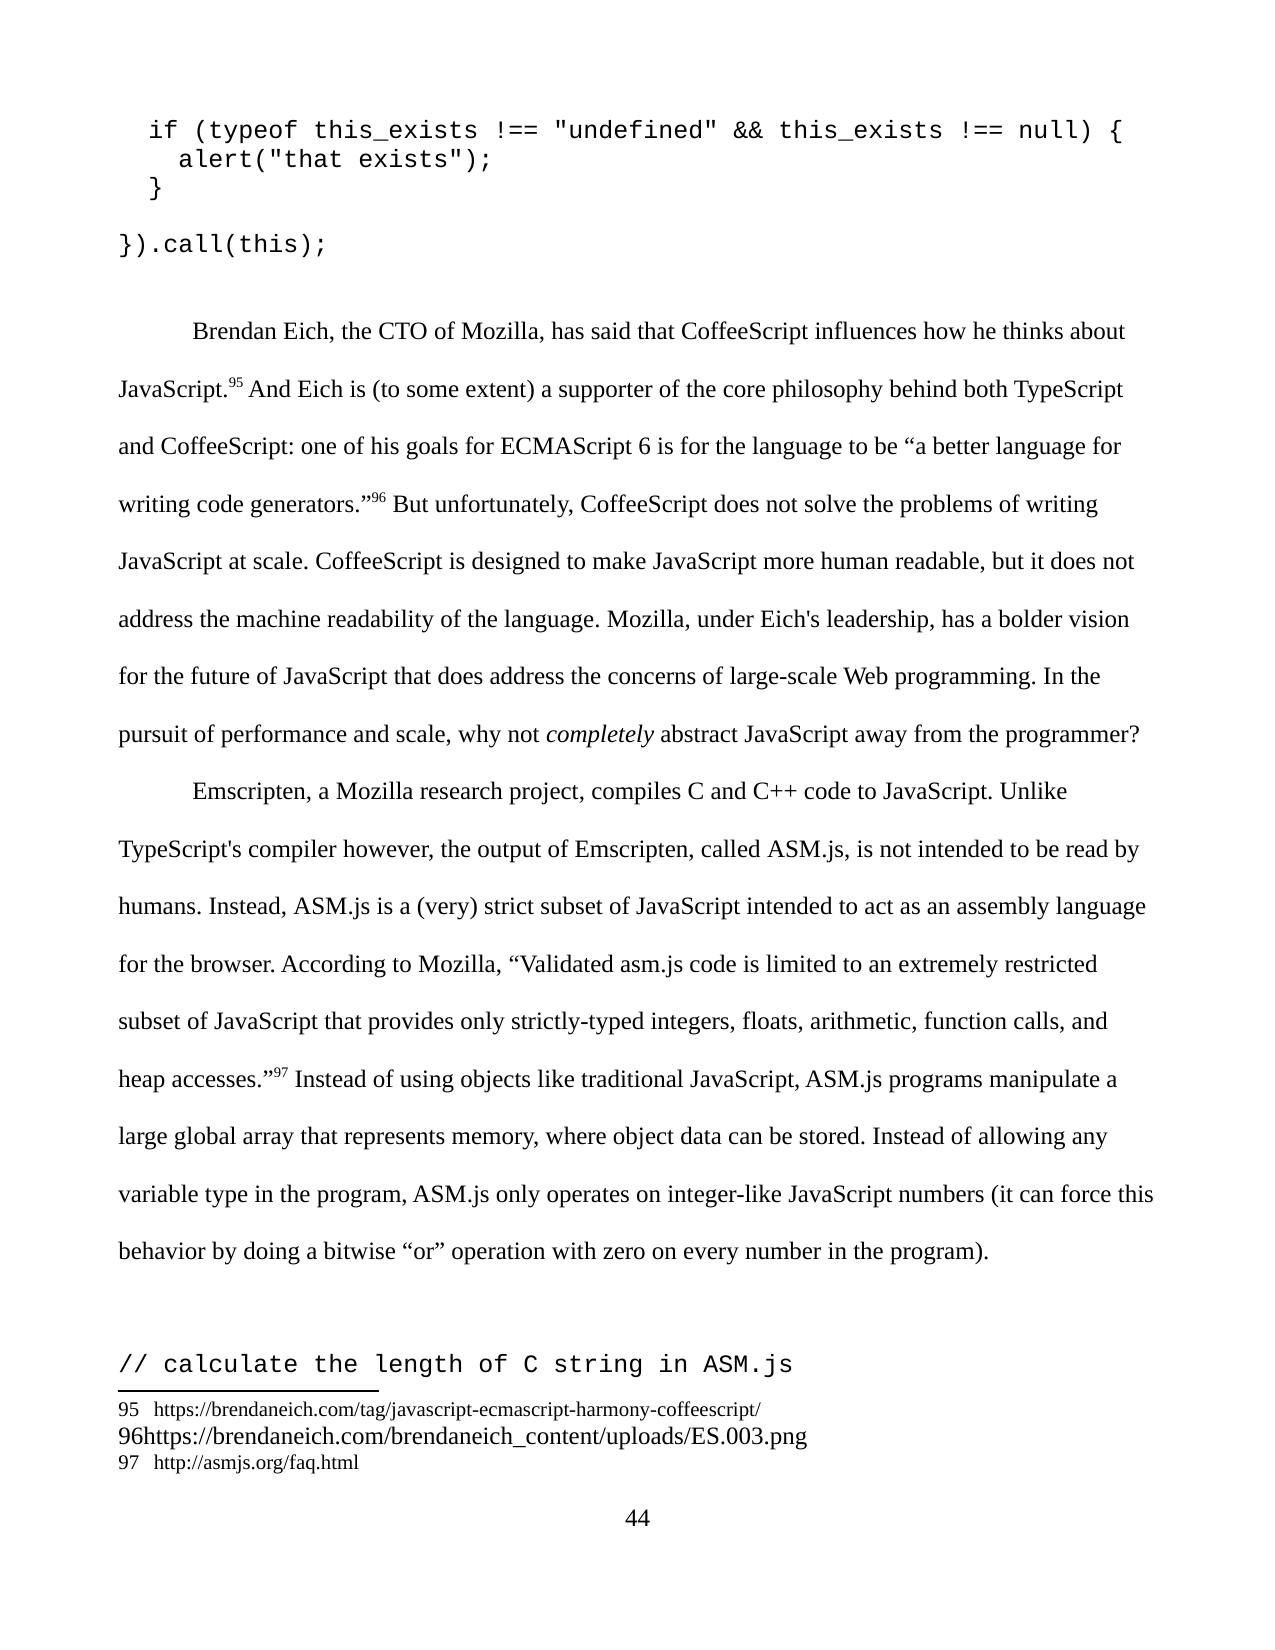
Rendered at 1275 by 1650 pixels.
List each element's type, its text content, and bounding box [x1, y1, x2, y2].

text // calculate the length of C string in ASM.js [118, 1351, 1157, 1380]
text http://asmjs.org/faq.html [118, 1449, 1157, 1474]
text https://brendaneich.com/tag/javascript-ecmascript-harmony-coffeescript/ [118, 1397, 1157, 1421]
text if (typeof this_exists !== "undefined" && this_exists !== null) { [118, 118, 1157, 146]
text alert("that exists"); [118, 146, 1157, 175]
text }).call(this); [118, 231, 1157, 260]
text } [118, 175, 1157, 203]
text Brendan Eich, the CTO of Mozilla, has said that CoffeeScript influences how he thinks about JavaScript. And Eich is (to some extent) a supporter of the core philosophy behind both TypeScript and CoffeeScript: one of his goals for ECMAScript 6 is for the language to be “a better language for writing code generators.” But unfortunately, CoffeeScript does not solve the problems of writing JavaScript at scale. CoffeeScript is designed to make JavaScript more human readable, but it does not address the machine readability of the language. Mozilla, under Eich's leadership, has a bolder vision for the future of JavaScript that does address the concerns of large-scale Web programming. In the pursuit of performance and scale, why not completely abstract JavaScript away from the programmer? [118, 316, 1157, 748]
text Emscripten, a Mozilla research project, compiles C and C++ code to JavaScript. Unlike TypeScript's compiler however, the output of Emscripten, called ASM.js, is not intended to be read by humans. Instead, ASM.js is a (very) strict subset of JavaScript intended to act as an assembly language for the browser. According to Mozilla, “Validated asm.js code is limited to an extremely restricted subset of JavaScript that provides only strictly-typed integers, floats, arithmetic, function calls, and heap accesses.” Instead of using objects like traditional JavaScript, ASM.js programs manipulate a large global array that represents memory, where object data can be stored. Instead of allowing any variable type in the program, ASM.js only operates on integer-like JavaScript numbers (it can force this behavior by doing a bitwise “or” operation with zero on every number in the program). [118, 776, 1157, 1265]
text https://brendaneich.com/brendaneich_content/uploads/ES.003.png [118, 1421, 1157, 1449]
